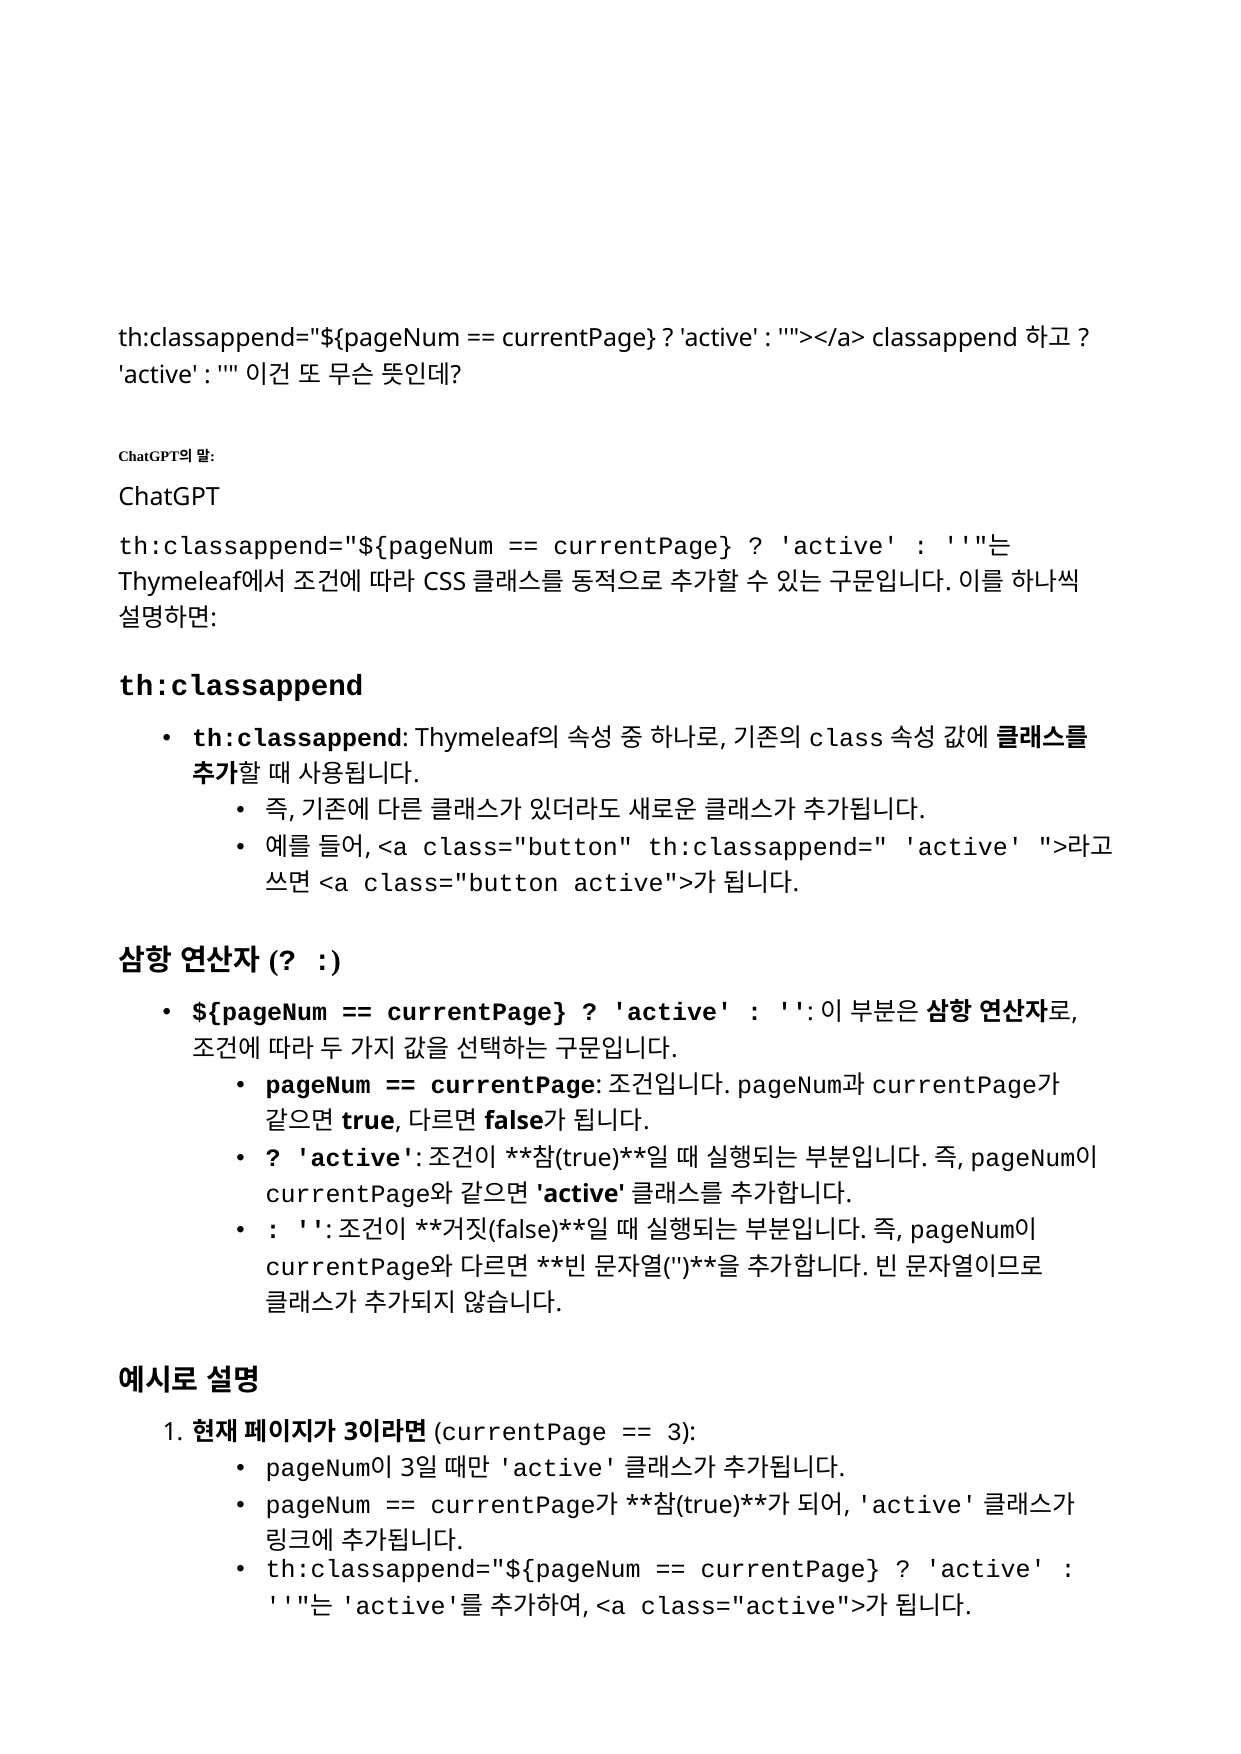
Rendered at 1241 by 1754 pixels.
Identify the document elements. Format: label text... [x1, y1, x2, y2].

subtitle 예시로 설명 [118, 1357, 1122, 1399]
text th:classappend="${pageNum == currentPage} ? 'active' : ''"></a> classappend 하고 ? 'active' : ''" 이건 또 무슨 뜻인데? [118, 318, 1122, 390]
list : '': 조건이 **거짓(false)**일 때 실행되는 부분입니다. 즉, pageNum이 currentPage와 다르면 **빈 문자열('')**을 추가합니다. 빈 문자열이므로 클래스가 추가되지 않습니다. [236, 1210, 1122, 1319]
subtitle 삼항 연산자 (? :) [118, 936, 1122, 979]
subtitle ChatGPT의 말: [118, 445, 1122, 466]
list ${pageNum == currentPage} ? 'active' : '': 이 부분은 삼항 연산자로, 조건에 따라 두 가지 값을 선택하는 구문입니다. [162, 992, 1122, 1064]
subtitle th:classappend [118, 672, 1122, 704]
list 즉, 기존에 다른 클래스가 있더라도 새로운 클래스가 추가됩니다. [236, 790, 1122, 826]
list ? 'active': 조건이 **참(true)**일 때 실행되는 부분입니다. 즉, pageNum이 currentPage와 같으면 'active' 클래스를 추가합니다. [236, 1137, 1122, 1210]
list pageNum == currentPage가 **참(true)**가 되어, 'active' 클래스가 링크에 추가됩니다. [236, 1484, 1122, 1557]
text ChatGPT [118, 478, 1122, 513]
list th:classappend="${pageNum == currentPage} ? 'active' : ''"는 'active'를 추가하여, <a class="active">가 됩니다. [236, 1557, 1122, 1622]
list th:classappend: Thymeleaf의 속성 중 하나로, 기존의 class 속성 값에 클래스를 추가할 때 사용됩니다. [162, 717, 1122, 790]
list 예를 들어, <a class="button" th:classappend=" 'active' ">라고 쓰면 <a class="button active">가 됩니다. [236, 826, 1122, 899]
text th:classappend="${pageNum == currentPage} ? 'active' : ''"는 Thymeleaf에서 조건에 따라 CSS 클래스를 동적으로 추가할 수 있는 구문입니다. 이를 하나씩 설명하면: [118, 525, 1122, 634]
list pageNum이 3일 때만 'active' 클래스가 추가됩니다. [236, 1448, 1122, 1484]
list pageNum == currentPage: 조건입니다. pageNum과 currentPage가 같으면 true, 다르면 false가 됩니다. [236, 1064, 1122, 1137]
list 현재 페이지가 3이라면 (currentPage == 3): [162, 1411, 1122, 1448]
